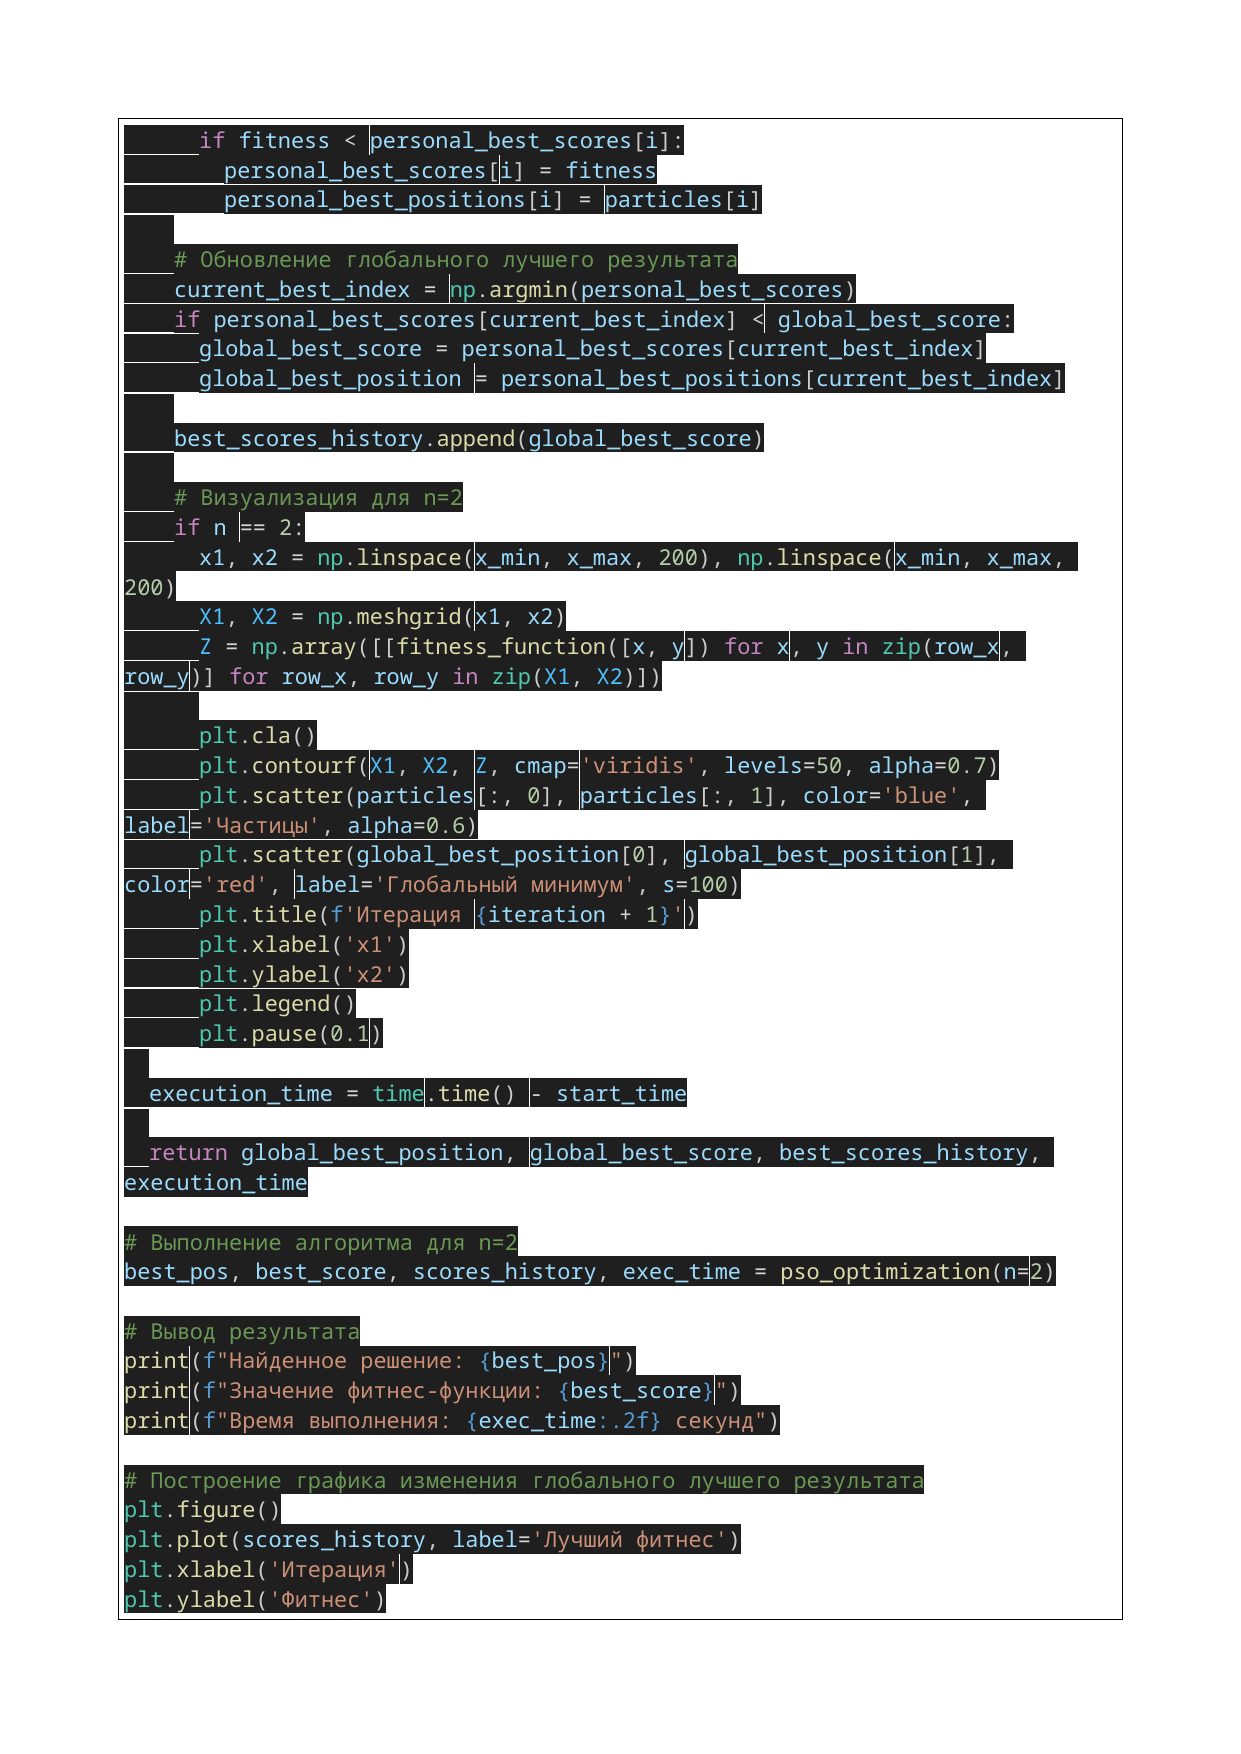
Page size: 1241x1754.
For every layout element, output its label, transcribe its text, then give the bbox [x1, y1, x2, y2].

table_header if fitness < personal_best_scores[i]: personal_best_scores[i] = fitness personal_best_positions[i] = particles[i] # Обновление глобального лучшего результата current_best_index = np.argmin(personal_best_scores) if personal_best_scores[current_best_index] < global_best_score: global_best_score = personal_best_scores[current_best_index] global_best_position = personal_best_positions[current_best_index] best_scores_history.append(global_best_score) # Визуализация для n=2 if n == 2: x1, x2 = np.linspace(x_min, x_max, 200), np.linspace(x_min, x_max, 200) X1, X2 = np.meshgrid(x1, x2) Z = np.array([[fitness_function([x, y]) for x, y in zip(row_x, row_y)] for row_x, row_y in zip(X1, X2)]) plt.cla() plt.contourf(X1, X2, Z, cmap='viridis', levels=50, alpha=0.7) plt.scatter(particles[:, 0], particles[:, 1], color='blue', label='Частицы', alpha=0.6) plt.scatter(global_best_position[0], global_best_position[1], color='red', label='Глобальный минимум', s=100) plt.title(f'Итерация {iteration + 1}') plt.xlabel('x1') plt.ylabel('x2') plt.legend() plt.pause(0.1) execution_time = time.time() - start_time return global_best_position, global_best_score, best_scores_history, execution_time # Выполнение алгоритма для n=2 best_pos, best_score, scores_history, exec_time = pso_optimization(n=2) # Вывод результата print(f"Найденное решение: {best_pos}") print(f"Значение фитнес-функции: {best_score}") print(f"Время выполнения: {exec_time:.2f} секунд") # Построение графика изменения глобального лучшего результата plt.figure() plt.plot(scores_history, label='Лучший фитнес') plt.xlabel('Итерация') plt.ylabel('Фитнес') [119, 119, 1122, 1619]
